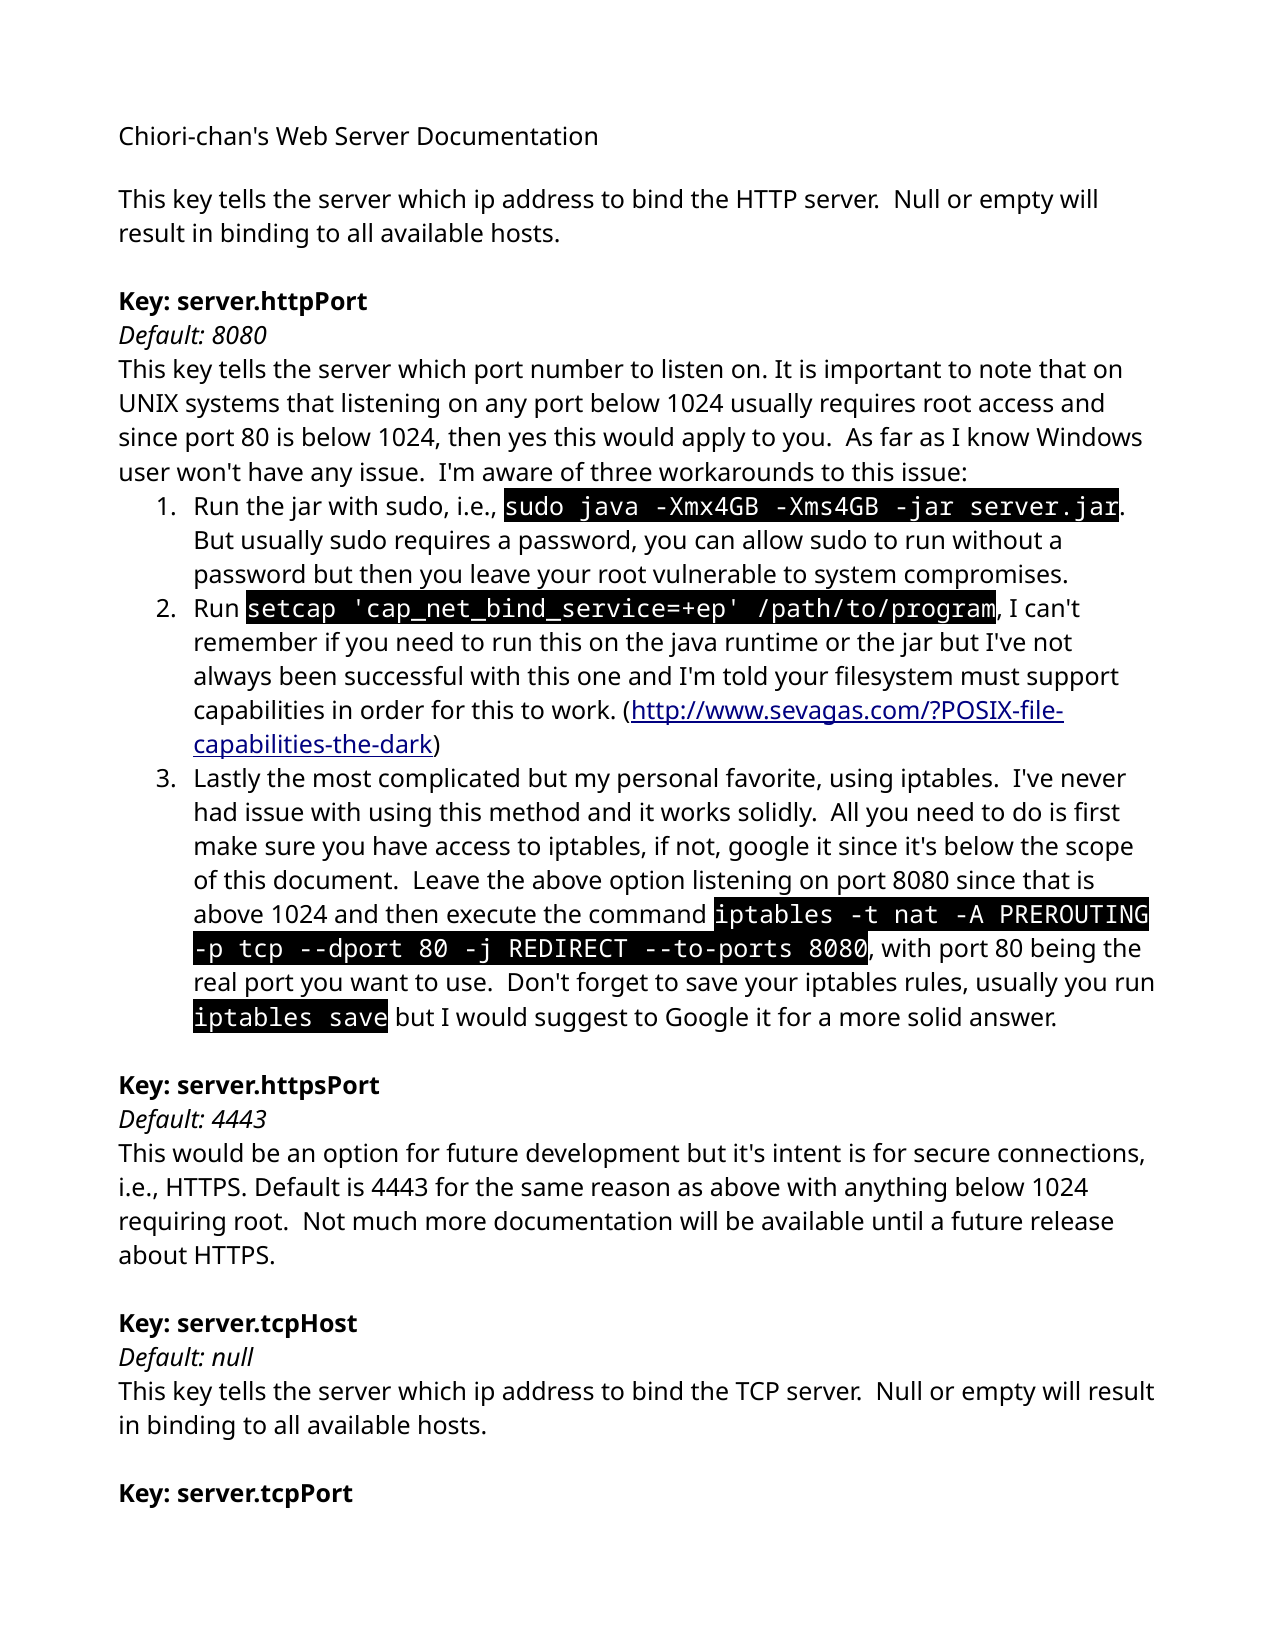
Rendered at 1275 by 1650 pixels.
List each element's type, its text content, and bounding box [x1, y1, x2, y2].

text Key: server.tcpPort [118, 1476, 1157, 1510]
text Default: 8080 [118, 318, 1157, 352]
list Lastly the most complicated but my personal favorite, using iptables. I've never had issue with using this method and it works solidly. All you need to do is first make sure you have access to iptables, if not, google it since it's below the scope of this document. Leave the above option listening on port 8080 since that is above 1024 and then execute the command iptables -t nat -A PREROUTING -p tcp --dport 80 -j REDIRECT --to-ports 8080, with port 80 being the real port you want to use. Don't forget to save your iptables rules, usually you run iptables save but I would suggest to Google it for a more solid answer. [156, 761, 1157, 1033]
list Run the jar with sudo, i.e., sudo java -Xmx4GB -Xms4GB -jar server.jar. But usually sudo requires a password, you can allow sudo to run without a password but then you leave your root vulnerable to system compromises. [156, 488, 1157, 590]
text This key tells the server which port number to listen on. It is important to note that on UNIX systems that listening on any port below 1024 usually requires root access and since port 80 is below 1024, then yes this would apply to you. As far as I know Windows user won't have any issue. I'm aware of three workarounds to this issue: [118, 352, 1157, 488]
text Key: server.httpsPort [118, 1067, 1157, 1101]
list Run setcap 'cap_net_bind_service=+ep' /path/to/program, I can't remember if you need to run this on the java runtime or the jar but I've not always been successful with this one and I'm told your filesystem must support capabilities in order for this to work. (http://www.sevagas.com/?POSIX-file-capabilities-the-dark) [156, 590, 1157, 761]
text This key tells the server which ip address to bind the TCP server. Null or empty will result in binding to all available hosts. [118, 1374, 1157, 1442]
text This would be an option for future development but it's intent is for secure connections, i.e., HTTPS. Default is 4443 for the same reason as above with anything below 1024 requiring root. Not much more documentation will be available until a future release about HTTPS. [118, 1135, 1157, 1272]
text This key tells the server which ip address to bind the HTTP server. Null or empty will result in binding to all available hosts. [118, 182, 1157, 250]
text Key: server.tcpHost [118, 1306, 1157, 1340]
text Key: server.httpPort [118, 284, 1157, 318]
text Default: 4443 [118, 1101, 1157, 1135]
text Default: null [118, 1340, 1157, 1374]
